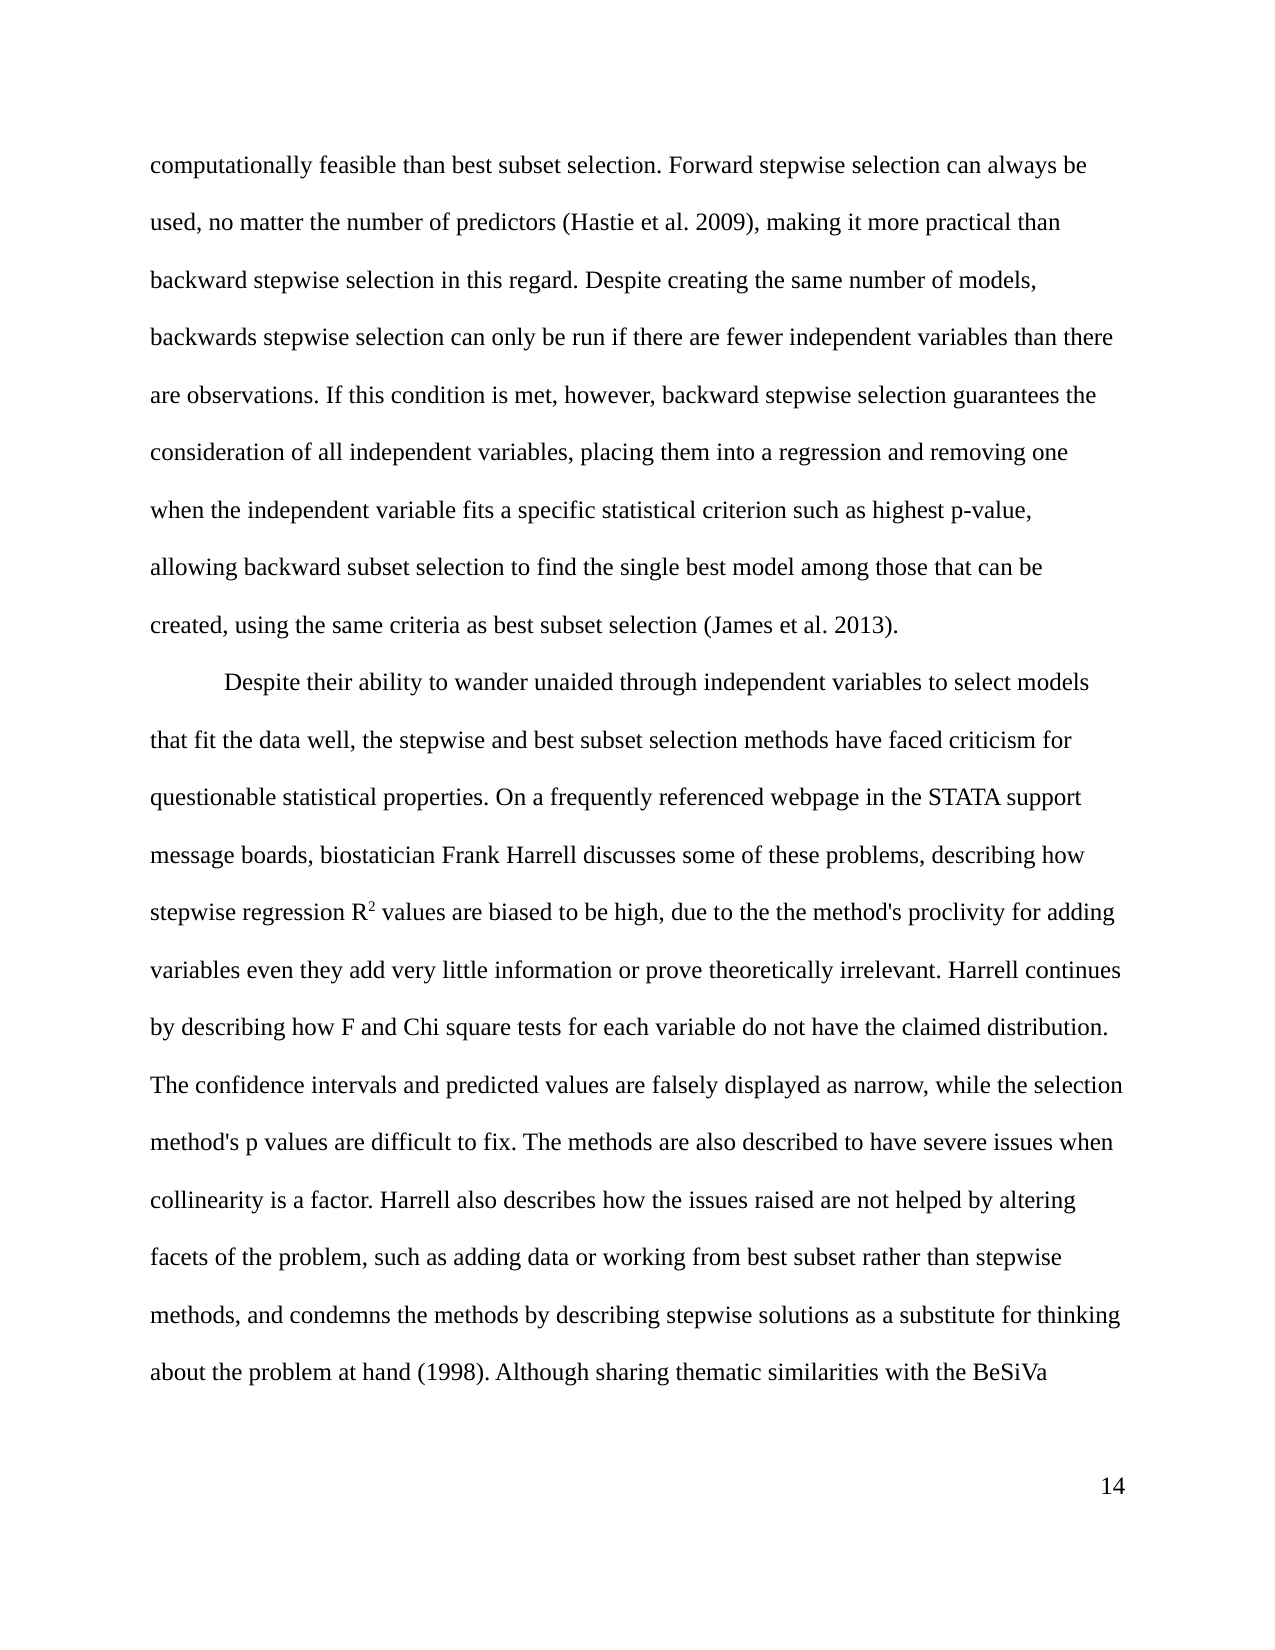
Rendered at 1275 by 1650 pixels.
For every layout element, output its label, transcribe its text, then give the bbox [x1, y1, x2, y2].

text computationally feasible than best subset selection. Forward stepwise selection can always be used, no matter the number of predictors (Hastie et al. 2009), making it more practical than backward stepwise selection in this regard. Despite creating the same number of models, backwards stepwise selection can only be run if there are fewer independent variables than there are observations. If this condition is met, however, backward stepwise selection guarantees the consideration of all independent variables, placing them into a regression and removing one when the independent variable fits a specific statistical criterion such as highest p-value, allowing backward subset selection to find the single best model among those that can be created, using the same criteria as best subset selection (James et al. 2013). [150, 150, 1125, 639]
text Despite their ability to wander unaided through independent variables to select models that fit the data well, the stepwise and best subset selection methods have faced criticism for questionable statistical properties. On a frequently referenced webpage in the STATA support message boards, biostatician Frank Harrell discusses some of these problems, describing how stepwise regression R2 values are biased to be high, due to the the method's proclivity for adding variables even they add very little information or prove theoretically irrelevant. Harrell continues by describing how F and Chi square tests for each variable do not have the claimed distribution. The confidence intervals and predicted values are falsely displayed as narrow, while the selection method's p values are difficult to fix. The methods are also described to have severe issues when collinearity is a factor. Harrell also describes how the issues raised are not helped by altering facets of the problem, such as adding data or working from best subset rather than stepwise methods, and condemns the methods by describing stepwise solutions as a substitute for thinking about the problem at hand (1998). Although sharing thematic similarities with the BeSiVa [150, 667, 1125, 1386]
